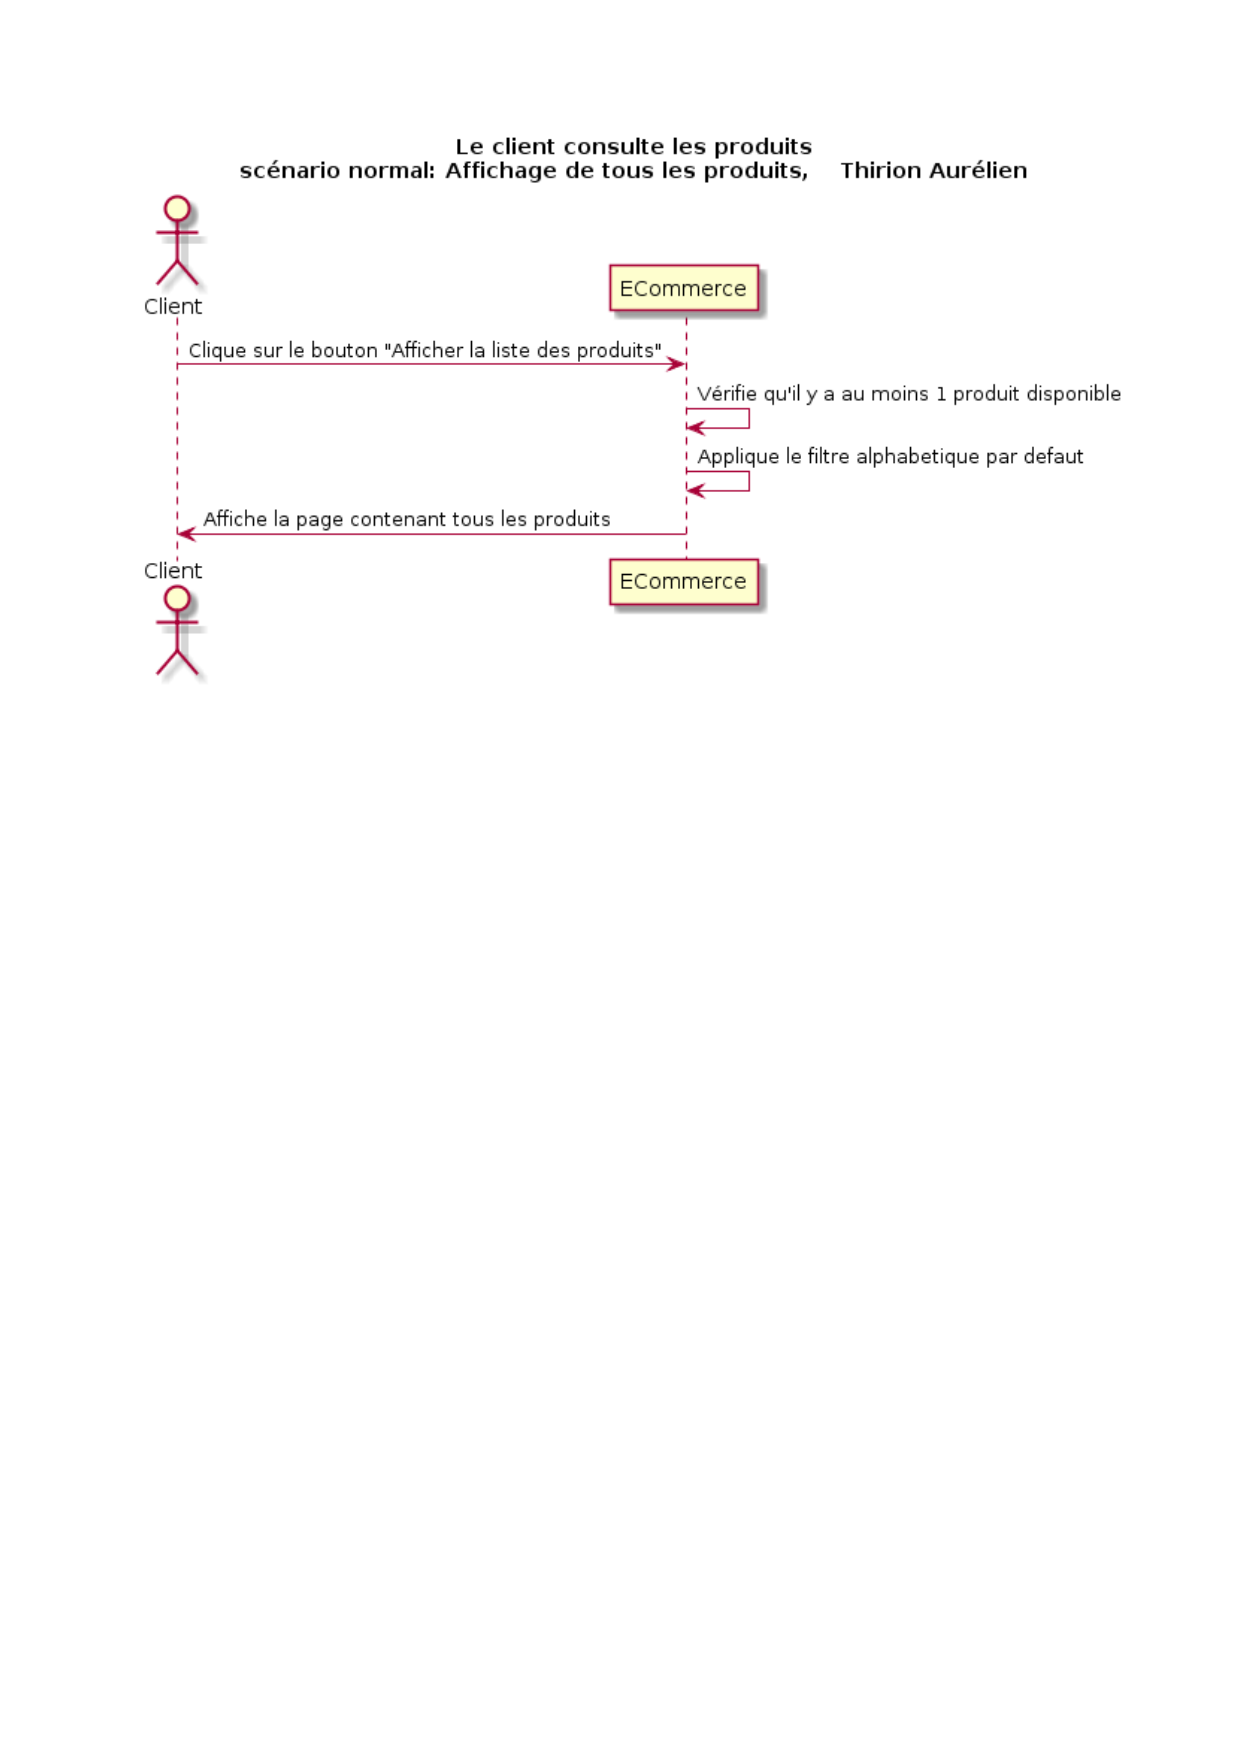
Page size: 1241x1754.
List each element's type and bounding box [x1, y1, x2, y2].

picture [132, 120, 1137, 689]
